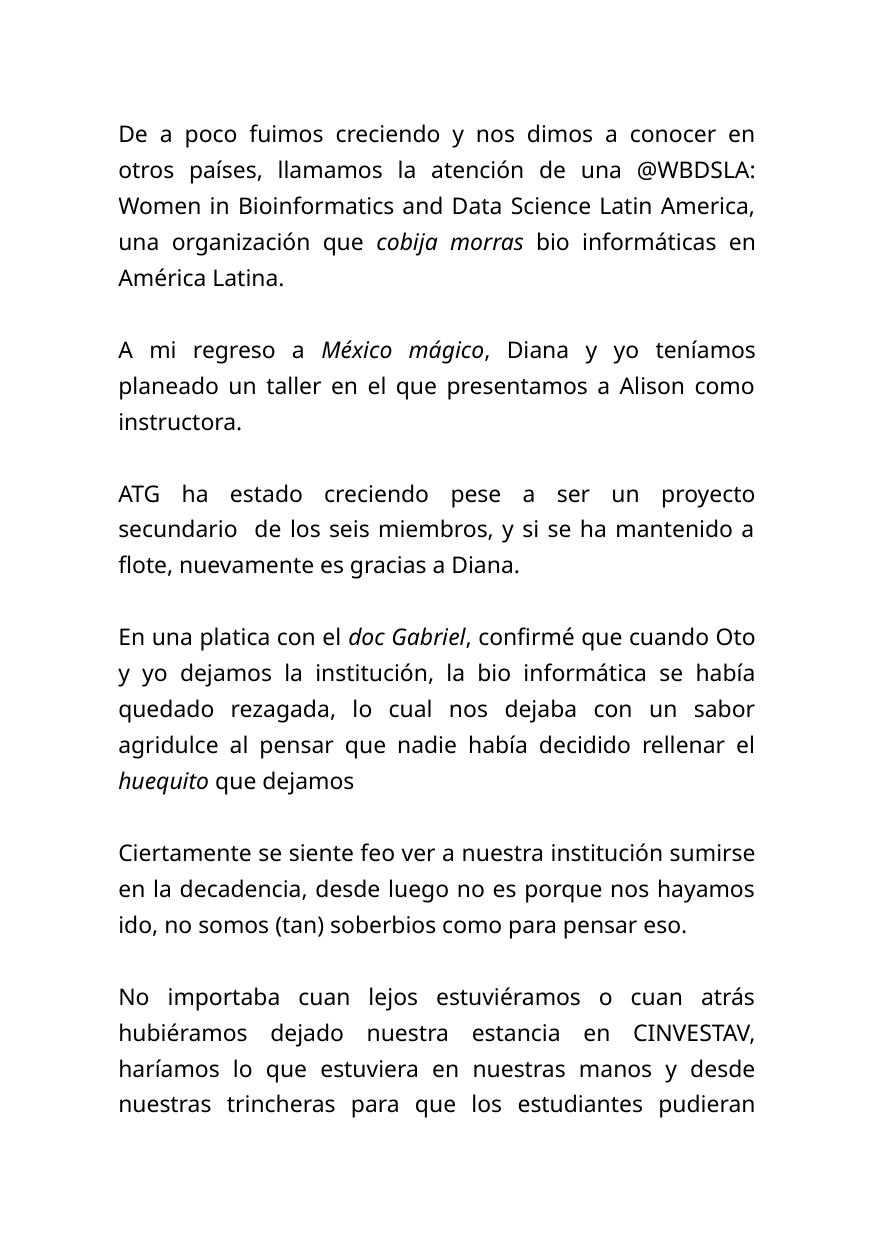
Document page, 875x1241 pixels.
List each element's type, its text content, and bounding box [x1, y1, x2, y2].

text A mi regreso a México mágico, Diana y yo teníamos planeado un taller en el que presentamos a Alison como instructora. [118, 334, 756, 437]
text No importaba cuan lejos estuviéramos o cuan atrás hubiéramos dejado nuestra estancia en CINVESTAV, haríamos lo que estuviera en nuestras manos y desde nuestras trincheras para que los estudiantes pudieran [118, 981, 756, 1120]
text Ciertamente se siente feo ver a nuestra institución sumirse en la decadencia, desde luego no es porque nos hayamos ido, no somos (tan) soberbios como para pensar eso. [118, 837, 756, 940]
text De a poco fuimos creciendo y nos dimos a conocer en otros países, llamamos la atención de una @WBDSLA: Women in Bioinformatics and Data Science Latin America, una organización que cobija morras bio informáticas en América Latina. [118, 118, 756, 293]
text ATG ha estado creciendo pese a ser un proyecto secundario de los seis miembros, y si se ha mantenido a flote, nuevamente es gracias a Diana. [118, 477, 756, 581]
text En una platica con el doc Gabriel, confirmé que cuando Oto y yo dejamos la institución, la bio informática se había quedado rezagada, lo cual nos dejaba con un sabor agridulce al pensar que nadie había decidido rellenar el huequito que dejamos [118, 621, 756, 796]
